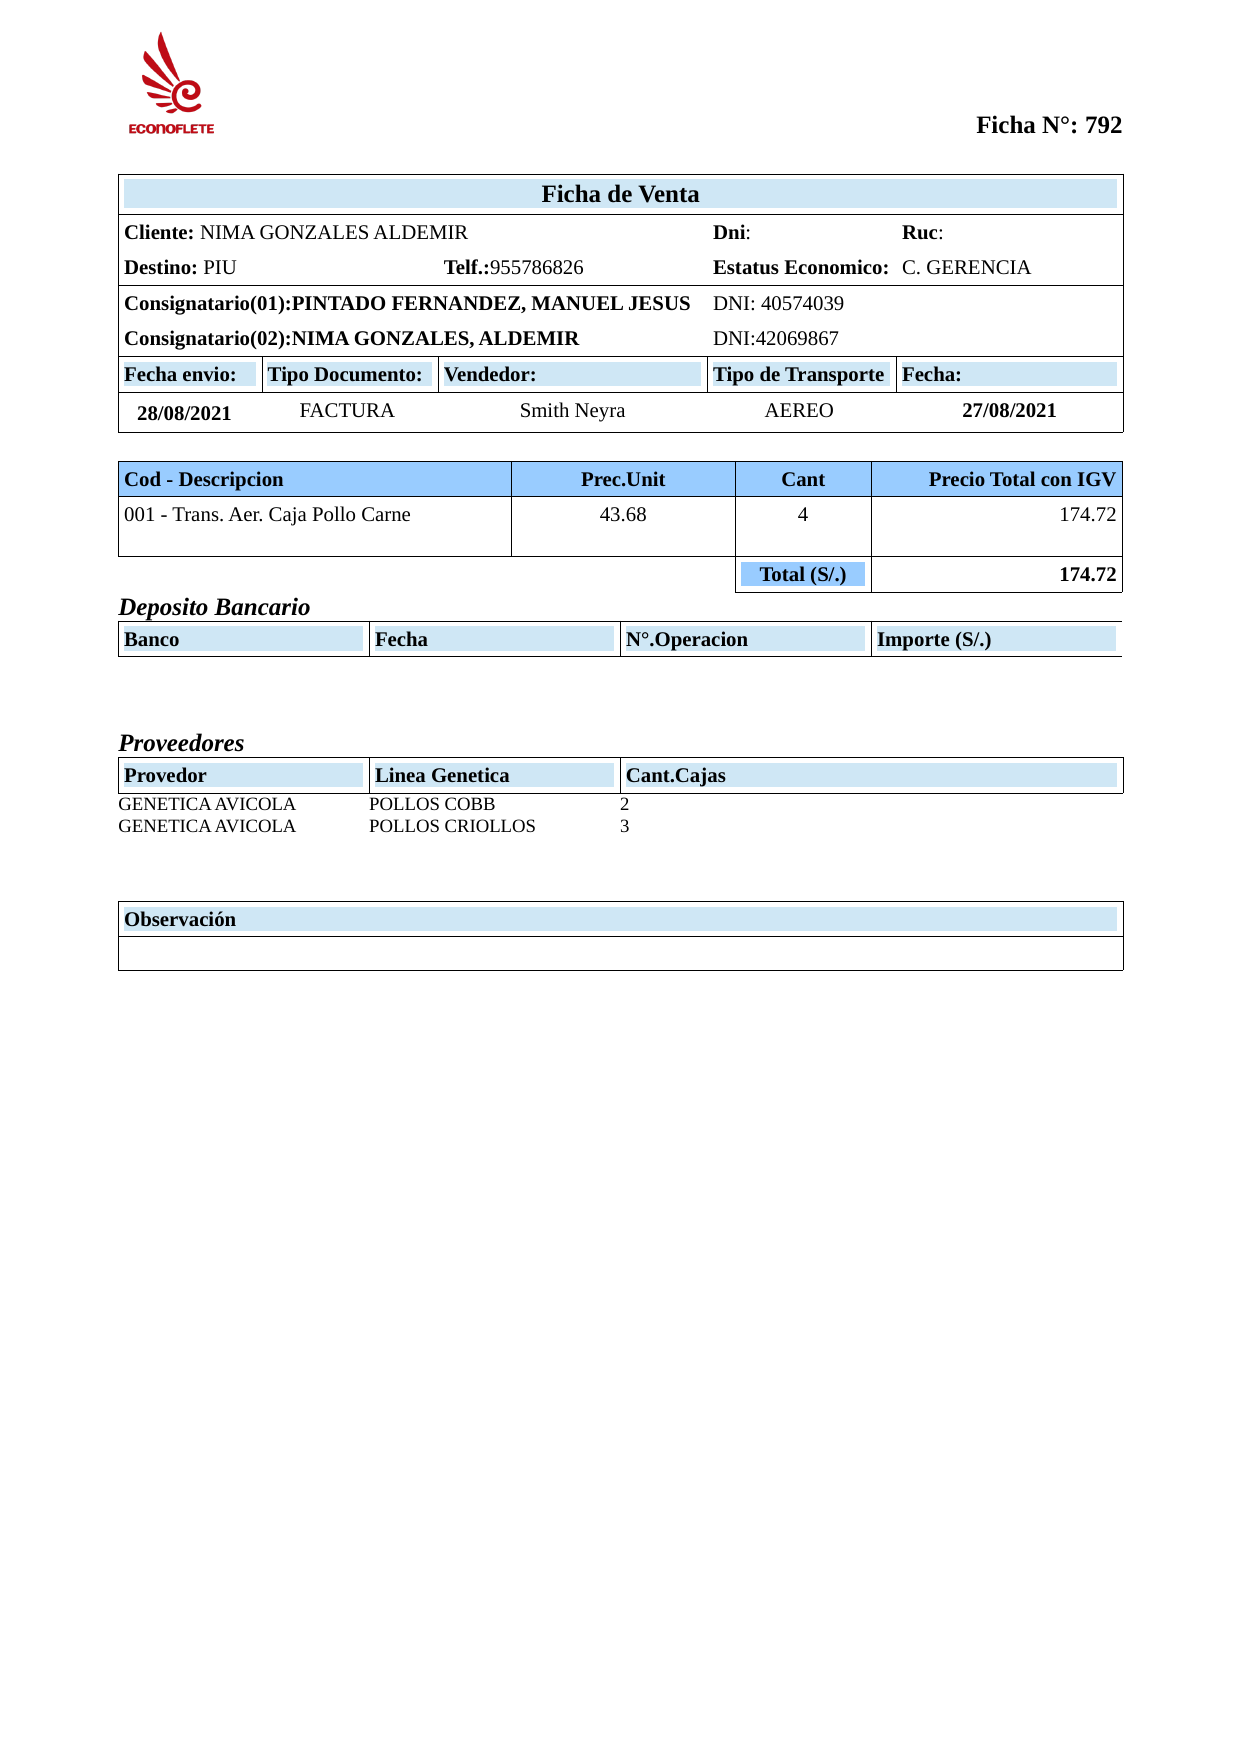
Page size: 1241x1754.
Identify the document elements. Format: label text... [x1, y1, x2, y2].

table_cell [871, 657, 1122, 680]
table_cell DNI: 40574039 [707, 286, 1123, 321]
table_header Prec.Unit [512, 462, 735, 496]
table_cell [620, 836, 1123, 858]
table_cell [118, 680, 369, 704]
table_cell GENETICA AVICOLA [118, 794, 369, 814]
table_cell C. GERENCIA [896, 249, 1123, 285]
table_cell FACTURA [262, 393, 438, 432]
table_cell [119, 937, 1123, 969]
table_cell Telf.:955786826 [438, 249, 707, 285]
table_cell [369, 680, 620, 704]
table_cell Tipo Documento: [263, 357, 438, 392]
table_header Ficha de Venta [119, 175, 1123, 214]
table_cell 2 [620, 794, 1123, 814]
table_cell Estatus Economico: [707, 249, 896, 285]
table_header Fecha [370, 622, 620, 656]
table_cell POLLOS CRIOLLOS [369, 815, 620, 836]
table_cell [620, 858, 1123, 879]
table_cell AEREO [707, 393, 896, 432]
table_cell [871, 680, 1122, 704]
table_header Banco [119, 622, 369, 656]
text Deposito Bancario [118, 592, 1122, 621]
picture [118, 31, 225, 134]
table_cell Destino: PIU [119, 249, 438, 285]
table_cell [871, 705, 1122, 728]
table_cell 3 [620, 815, 1123, 836]
table_cell Dni: [707, 215, 896, 249]
table_cell [369, 858, 620, 879]
table_cell [369, 705, 620, 728]
table_cell 174.72 [872, 497, 1122, 556]
table_header Provedor [119, 758, 369, 793]
table_cell [118, 858, 369, 879]
table_cell Fecha: [897, 357, 1123, 392]
table_header N°.Operacion [621, 622, 871, 656]
table_cell [118, 705, 369, 728]
table_cell [620, 705, 871, 728]
table_cell [118, 879, 369, 901]
table_cell Tipo de Transporte [708, 357, 896, 392]
table_cell [620, 680, 871, 704]
table_cell Vendedor: [439, 357, 707, 392]
table_cell DNI:42069867 [707, 321, 1123, 356]
table_cell [118, 657, 369, 680]
table_header Cant.Cajas [621, 758, 1123, 793]
table_cell 001 - Trans. Aer. Caja Pollo Carne [119, 497, 511, 556]
text Proveedores [118, 728, 1122, 757]
table_header Importe (S/.) [872, 622, 1122, 656]
table_cell 4 [736, 497, 871, 556]
table_cell [620, 879, 1123, 901]
table_cell POLLOS COBB [369, 794, 620, 814]
table_cell [118, 836, 369, 858]
table_cell Total (S/.) [736, 557, 871, 592]
table_cell Consignatario(02):NIMA GONZALES, ALDEMIR [119, 321, 707, 356]
table_cell Cliente: NIMA GONZALES ALDEMIR [119, 215, 707, 249]
table_cell [369, 657, 620, 680]
table_cell 28/08/2021 [119, 393, 262, 432]
table_cell [511, 557, 735, 592]
table_cell Smith Neyra [438, 393, 707, 432]
table_header Cant [736, 462, 871, 496]
table_cell [620, 657, 871, 680]
table_cell [118, 557, 511, 592]
table_header Cod - Descripcion [119, 462, 511, 496]
table_cell 43.68 [512, 497, 735, 556]
table_cell 174.72 [872, 557, 1122, 592]
table_cell [369, 879, 620, 901]
table_cell Fecha envio: [119, 357, 262, 392]
table_header Linea Genetica [370, 758, 620, 793]
table_cell Consignatario(01):PINTADO FERNANDEZ, MANUEL JESUS [119, 286, 707, 321]
table_cell Ruc: [896, 215, 1123, 249]
table_cell GENETICA AVICOLA [118, 815, 369, 836]
table_header Precio Total con IGV [872, 462, 1122, 496]
table_cell 27/08/2021 [896, 393, 1123, 432]
table_cell [369, 836, 620, 858]
table_header Observación [119, 902, 1123, 936]
